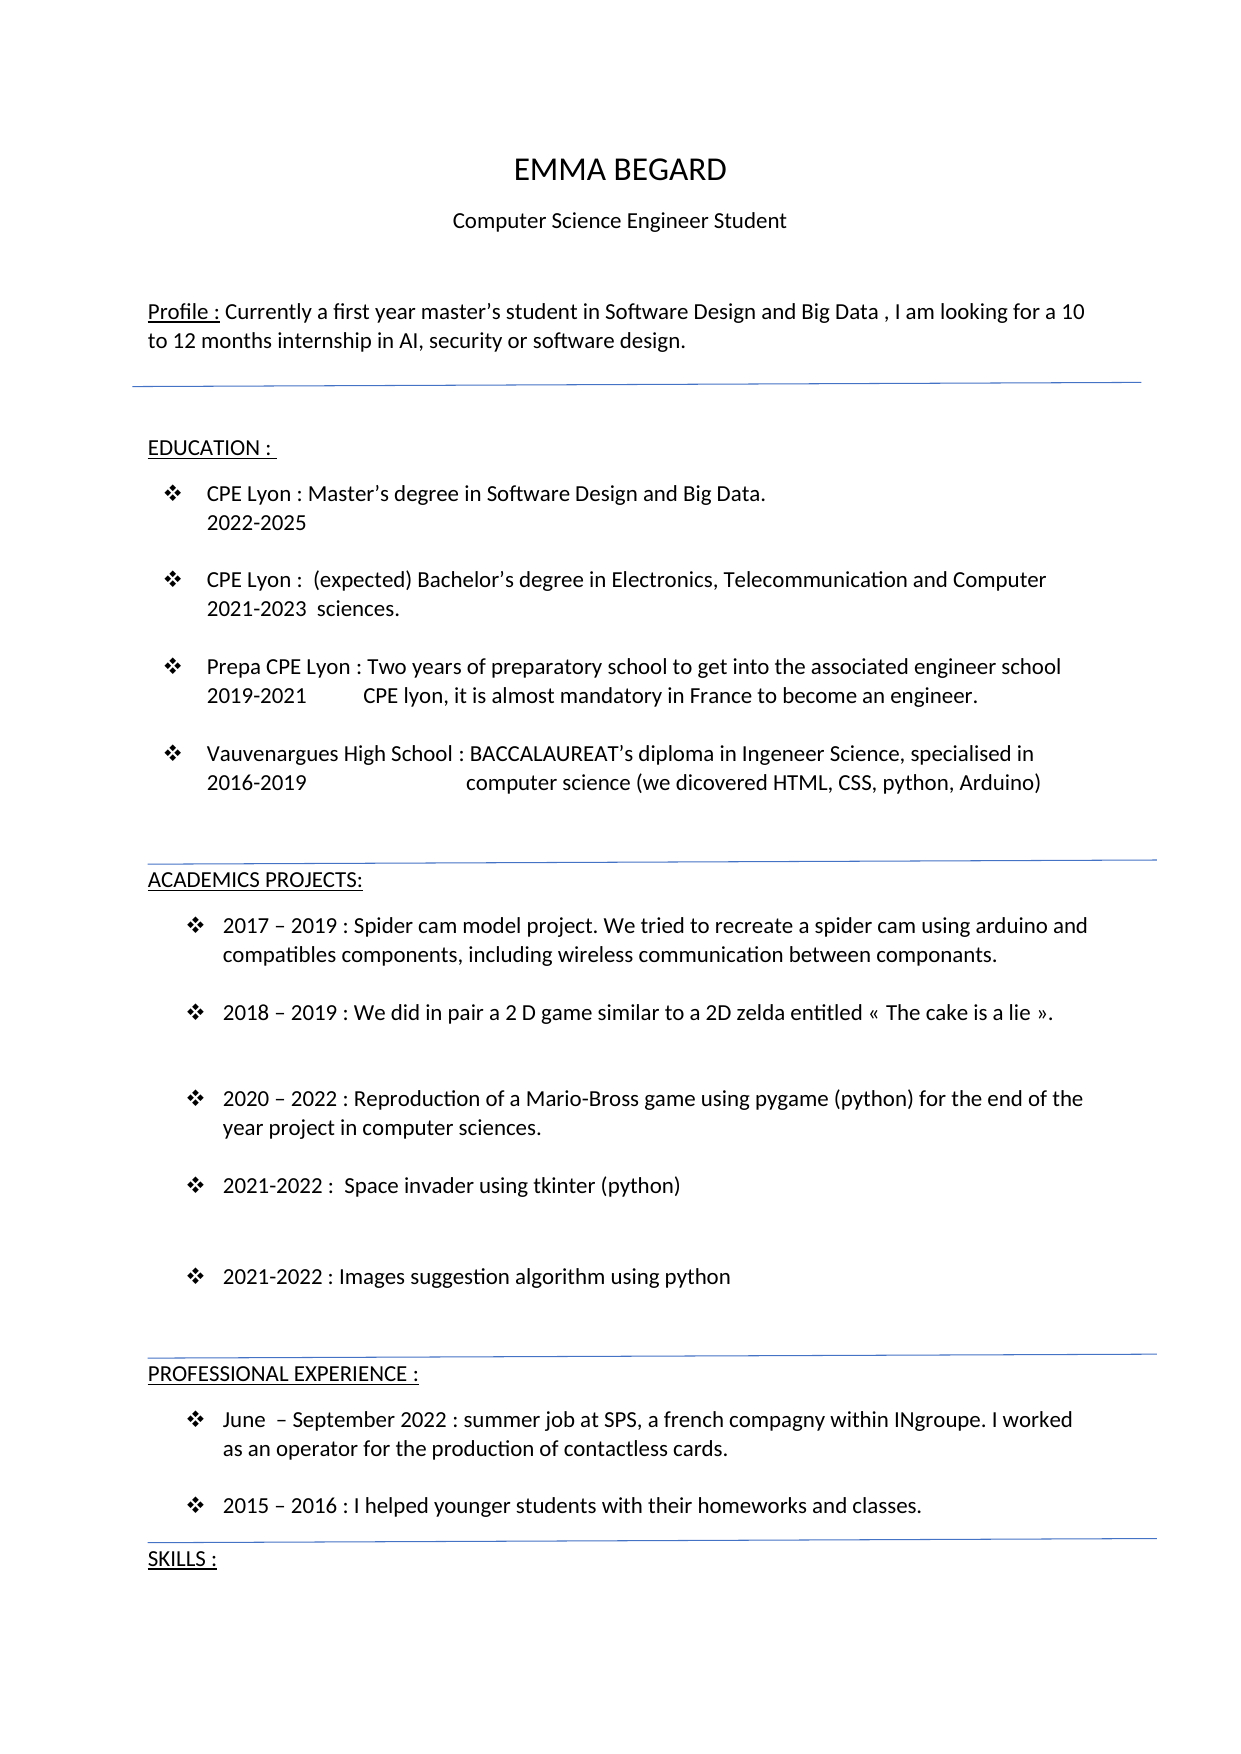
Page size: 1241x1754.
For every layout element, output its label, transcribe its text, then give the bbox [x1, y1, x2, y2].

text EDUCATION : [148, 433, 1093, 462]
list CPE Lyon : (expected) Bachelor’s degree in Electronics, Telecommunication and Computer 2021-2023 sciences. [162, 566, 1093, 622]
text [148, 1353, 1067, 1357]
list Prepa CPE Lyon : Two years of preparatory school to get into the associated engineer school 2019-2021 CPE lyon, it is almost mandatory in France to become an engineer. [162, 652, 1093, 709]
list 2021-2022 : Images suggestion algorithm using python [185, 1262, 1093, 1290]
list 2018 – 2019 : We did in pair a 2 D game similar to a 2D zelda entitled « The cake is a lie ». [185, 998, 1093, 1026]
text Profile : Currently a first year master’s student in Software Design and Big Data , I am looking for a 10 to 12 months internship in AI, security or software design. [148, 297, 1093, 354]
list 2017 – 2019 : Spider cam model project. We tried to recreate a spider cam using arduino and compatibles components, including wireless communication between componants. [185, 911, 1093, 968]
list Vauvenargues High School : BACCALAUREAT’s diploma in Ingeneer Science, specialised in 2016-2019 computer science (we dicovered HTML, CSS, python, Arduino) [162, 739, 1093, 796]
list CPE Lyon : Master’s degree in Software Design and Big Data. [162, 479, 1093, 507]
list 2022-2025 [207, 508, 1093, 536]
list June – September 2022 : summer job at SPS, a french compagny within INgroupe. I worked as an operator for the production of contactless cards. [185, 1405, 1093, 1462]
text [148, 859, 1031, 863]
list 2020 – 2022 : Reproduction of a Mario-Bross game using pygame (python) for the end of the year project in computer sciences. [185, 1084, 1093, 1141]
list 2015 – 2016 : I helped younger students with their homeworks and classes. [185, 1492, 1093, 1520]
text PROFESSIONAL EXPERIENCE : [148, 1355, 1093, 1388]
text SKILLS : [148, 1540, 1093, 1572]
text ACADEMICS PROJECTS: [148, 861, 1093, 894]
text EMMA BEGARD [148, 148, 1093, 188]
text Computer Science Engineer Student [148, 206, 1093, 234]
list 2021-2022 : Space invader using tkinter (python) [185, 1171, 1093, 1199]
text [148, 1537, 1093, 1542]
